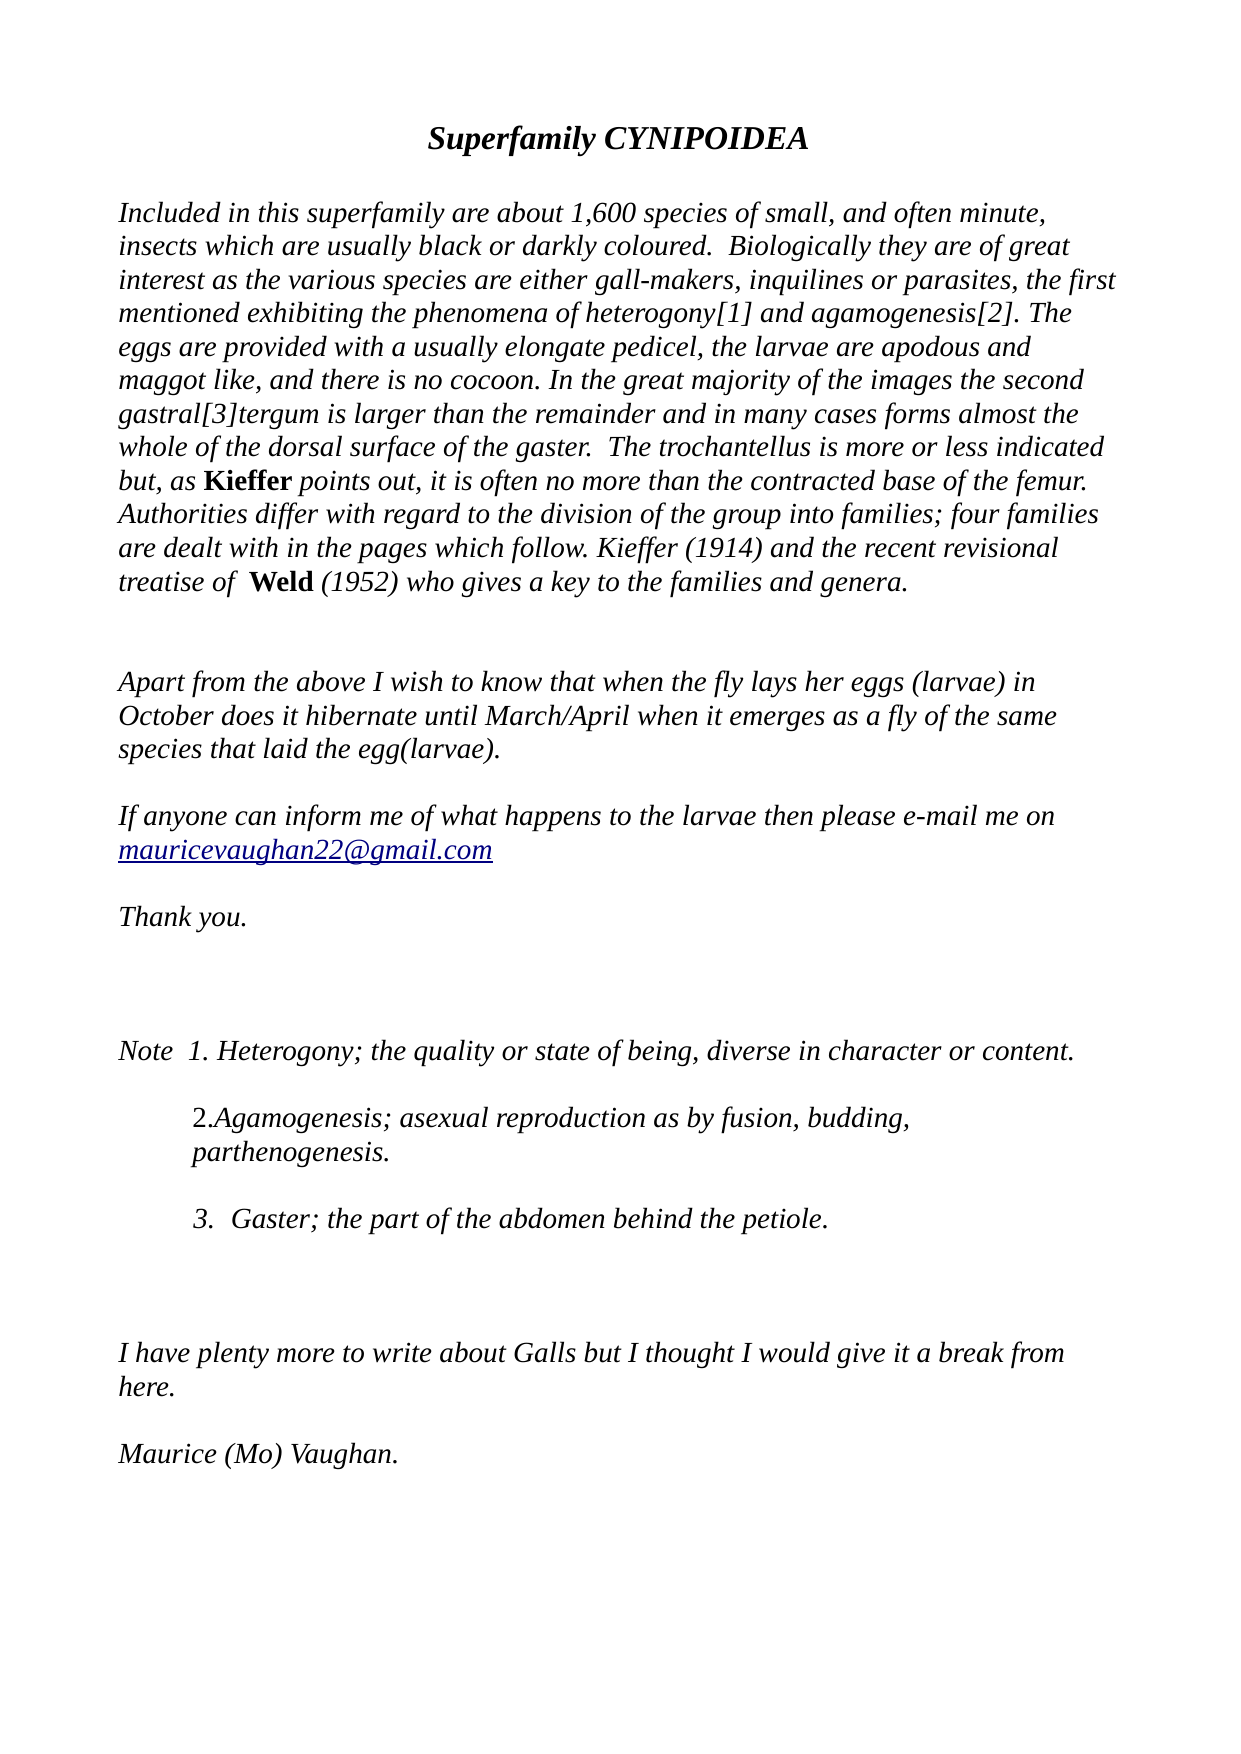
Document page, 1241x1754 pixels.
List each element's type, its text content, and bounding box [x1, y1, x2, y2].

text Maurice (Mo) Vaughan. [118, 1436, 1122, 1469]
text Note 1. Heterogony; the quality or state of being, diverse in character or content. [118, 1033, 1122, 1067]
text 2.Agamogenesis; asexual reproduction as by fusion, budding, parthenogenesis. [118, 1100, 1122, 1167]
text Included in this superfamily are about 1,600 species of small, and often minute, insects which are usually black or darkly coloured. Biologically they are of great interest as the various species are either gall-makers, inquilines or parasites, the first mentioned exhibiting the phenomena of heterogony[1] and agamogenesis[2]. The eggs are provided with a usually elongate pedicel, the larvae are apodous and maggot like, and there is no cocoon. In the great majority of the images the second gastral[3]tergum is larger than the remainder and in many cases forms almost the whole of the dorsal surface of the gaster. The trochantellus is more or less indicated but, as Kieffer points out, it is often no more than the contracted base of the femur. Authorities differ with regard to the division of the group into families; four families are dealt with in the pages which follow. Kieffer (1914) and the recent revisional treatise of Weld (1952) who gives a key to the families and genera. [118, 195, 1122, 597]
text Superfamily CYNIPOIDEA [118, 118, 1122, 156]
text Thank you. [118, 899, 1122, 933]
list Gaster; the part of the abdomen behind the petiole. [193, 1201, 1122, 1234]
text I have plenty more to write about Galls but I thought I would give it a break from here. [118, 1335, 1122, 1402]
text Apart from the above I wish to know that when the fly lays her eggs (larvae) in October does it hibernate until March/April when it emerges as a fly of the same species that laid the egg(larvae). [118, 664, 1122, 765]
text If anyone can inform me of what happens to the larvae then please e-mail me on mauricevaughan22@gmail.com [118, 798, 1122, 866]
